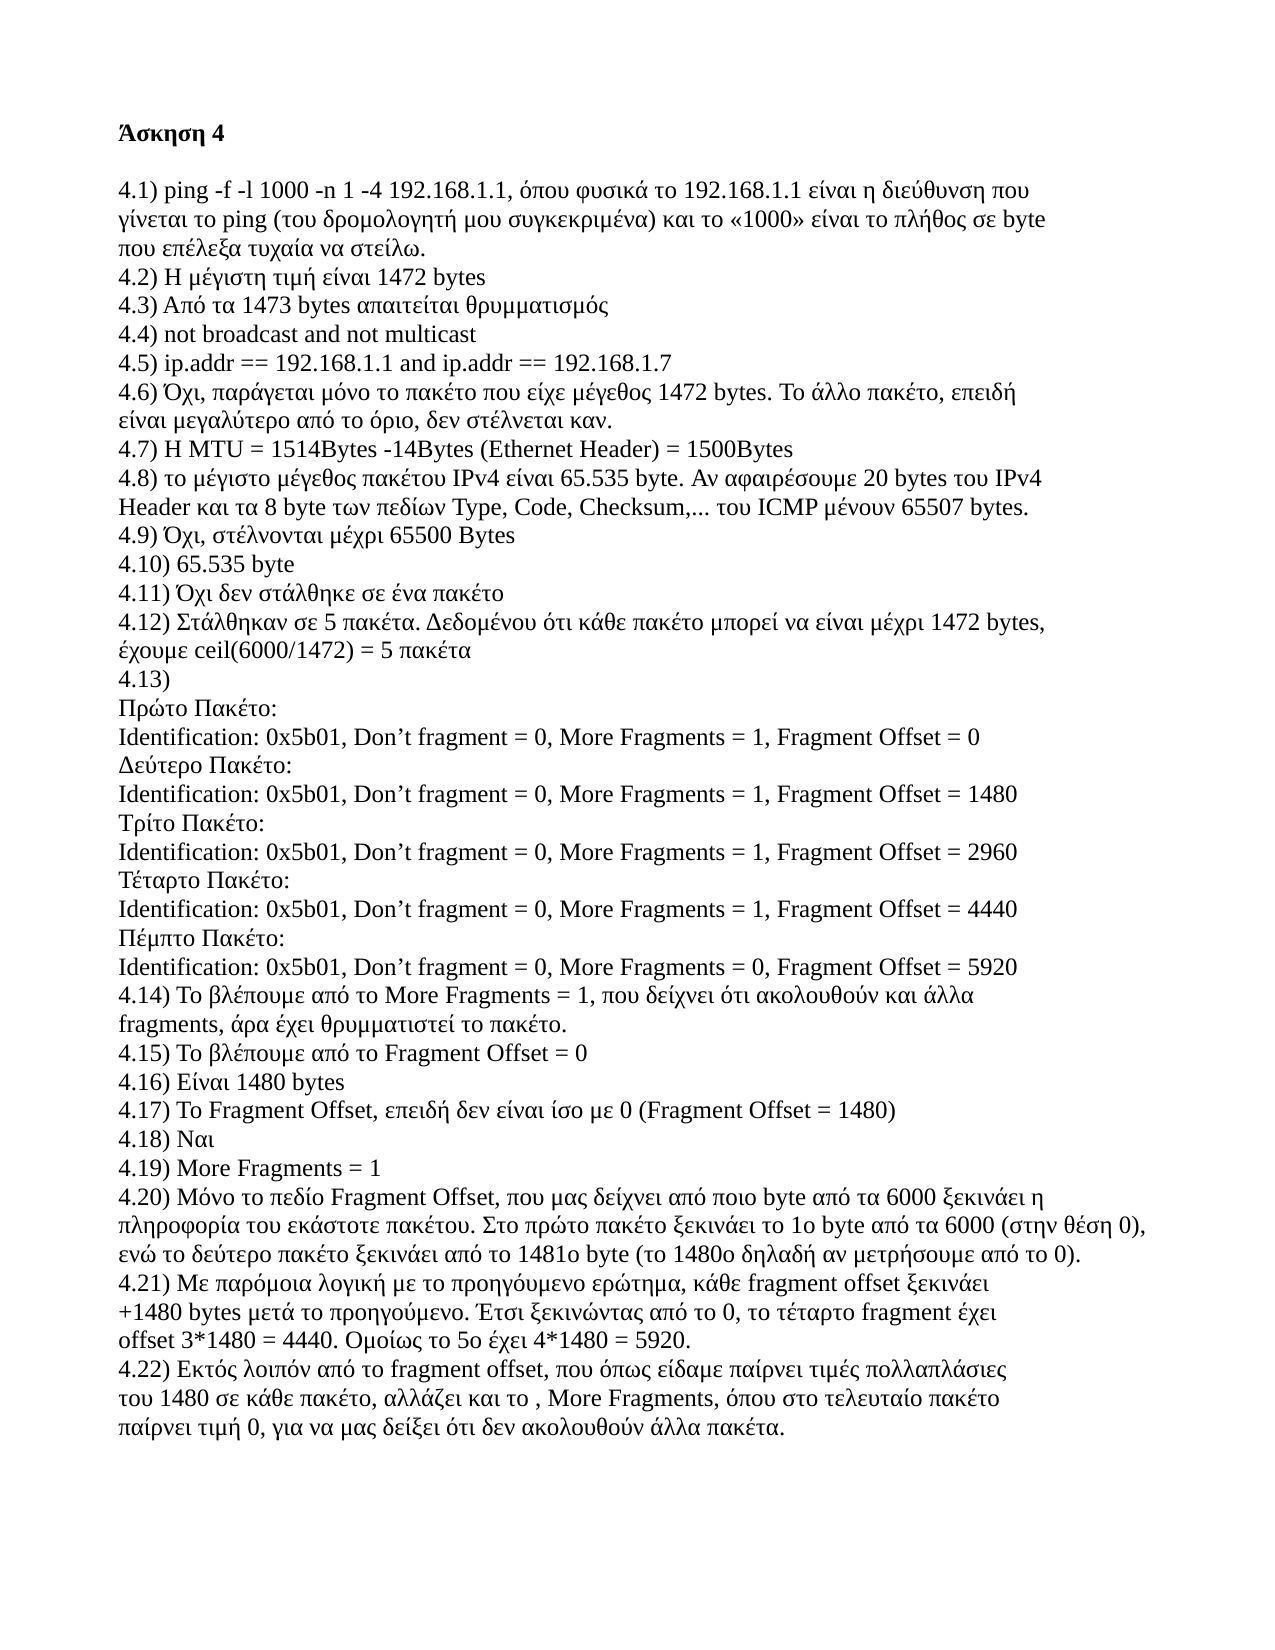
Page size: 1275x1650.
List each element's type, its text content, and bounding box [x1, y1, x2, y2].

text 4.7) Η MTU = 1514Bytes -14Bytes (Ethernet Header) = 1500Bytes [118, 434, 1157, 463]
text 4.8) το μέγιστο μέγεθος πακέτου IPv4 είναι 65.535 byte. Αν αφαιρέσουμε 20 bytes του IPv4 [118, 463, 1157, 492]
text Identification: 0x5b01, Don’t fragment = 0, More Fragments = 1, Fragment Offset = 0 [118, 722, 1157, 751]
text που επέλεξα τυχαία να στείλω. [118, 233, 1157, 262]
text Πρώτο Πακέτο: [118, 693, 1157, 722]
text Πέμπτο Πακέτο: [118, 923, 1157, 952]
text 4.19) More Fragments = 1 [118, 1153, 1157, 1182]
text 4.16) Είναι 1480 bytes [118, 1067, 1157, 1096]
text πληροφορία του εκάστοτε πακέτου. Στο πρώτο πακέτο ξεκινάει το 1ο byte από τα 6000 (στην θέση 0), ενώ το δεύτερο πακέτο ξεκινάει από το 1481ο byte (το 1480ο δηλαδή αν μετρήσουμε από το 0). [118, 1211, 1157, 1268]
text Τέταρτο Πακέτο: [118, 866, 1157, 894]
text έχουμε ceil(6000/1472) = 5 πακέτα [118, 636, 1157, 664]
text Δεύτερο Πακέτο: [118, 751, 1157, 779]
text 4.6) Όχι, παράγεται μόνο το πακέτο που είχε μέγεθος 1472 bytes. Το άλλο πακέτο, επειδή [118, 377, 1157, 406]
text 4.20) Μόνο το πεδίο Fragment Offset, που μας δείχνει από ποιο byte από τα 6000 ξεκινάει η [118, 1182, 1157, 1211]
text offset 3*1480 = 4440. Oμοίως το 5ο έχει 4*1480 = 5920. [118, 1326, 1157, 1354]
text 4.2) Η μέγιστη τιμή είναι 1472 bytes [118, 262, 1157, 291]
text Header και τα 8 byte των πεδίων Type, Code, Checksum,... του ICMP μένουν 65507 bytes. [118, 492, 1157, 521]
text 4.17) Το Fragment Offset, επειδή δεν είναι ίσο με 0 (Fragment Offset = 1480) [118, 1096, 1157, 1124]
text Identification: 0x5b01, Don’t fragment = 0, More Fragments = 0, Fragment Offset = 5920 [118, 952, 1157, 981]
text 4.11) Όχι δεν στάλθηκε σε ένα πακέτο [118, 578, 1157, 607]
text 4.10) 65.535 byte [118, 549, 1157, 578]
text fragments, άρα έχει θρυμματιστεί το πακέτο. [118, 1009, 1157, 1038]
text 4.9) Όχι, στέλνονται μέχρι 65500 Bytes [118, 521, 1157, 549]
text 4.13) [118, 664, 1157, 693]
text Identification: 0x5b01, Don’t fragment = 0, More Fragments = 1, Fragment Offset = 4440 [118, 894, 1157, 923]
text Τρίτο Πακέτο: [118, 808, 1157, 837]
text 4.21) Με παρόμοια λογική με το προηγόυμενο ερώτημα, κάθε fragment offset ξεκινάει [118, 1268, 1157, 1297]
text Identification: 0x5b01, Don’t fragment = 0, More Fragments = 1, Fragment Offset = 1480 [118, 779, 1157, 808]
text 4.4) not broadcast and not multicast [118, 319, 1157, 348]
text Άσκηση 4 [118, 118, 1157, 147]
text είναι μεγαλύτερο από το όριο, δεν στέλνεται καν. [118, 406, 1157, 434]
text 4.5) ip.addr == 192.168.1.1 and ip.addr == 192.168.1.7 [118, 348, 1157, 377]
text 4.1) ping -f -l 1000 -n 1 -4 192.168.1.1, όπου φυσικά το 192.168.1.1 είναι η διεύθυνση που [118, 176, 1157, 204]
text του 1480 σε κάθε πακέτο, αλλάζει και το , More Fragments, όπου στο τελευταίο πακέτο [118, 1383, 1157, 1412]
text 4.18) Ναι [118, 1124, 1157, 1153]
text Identification: 0x5b01, Don’t fragment = 0, More Fragments = 1, Fragment Offset = 2960 [118, 837, 1157, 866]
text 4.15) Το βλέπουμε από το Fragment Offset = 0 [118, 1038, 1157, 1067]
text 4.22) Εκτός λοιπόν από το fragment offset, που όπως είδαμε παίρνει τιμές πολλαπλάσιες [118, 1354, 1157, 1383]
text 4.3) Από τα 1473 bytes απαιτείται θρυμματισμός [118, 291, 1157, 319]
text 4.14) Το βλέπουμε από το More Fragments = 1, που δείχνει ότι ακολουθούν και άλλα [118, 981, 1157, 1009]
text 4.12) Στάλθηκαν σε 5 πακέτα. Δεδομένου ότι κάθε πακέτο μπορεί να είναι μέχρι 1472 bytes, [118, 607, 1157, 636]
text +1480 bytes μετά το προηγούμενο. Έτσι ξεκινώντας από το 0, το τέταρτο fragment έχει [118, 1297, 1157, 1326]
text γίνεται το ping (του δρομολογητή μου συγκεκριμένα) και το «1000» είναι το πλήθος σε byte [118, 204, 1157, 233]
text παίρνει τιμή 0, για να μας δείξει ότι δεν ακολουθούν άλλα πακέτα. [118, 1412, 1157, 1441]
